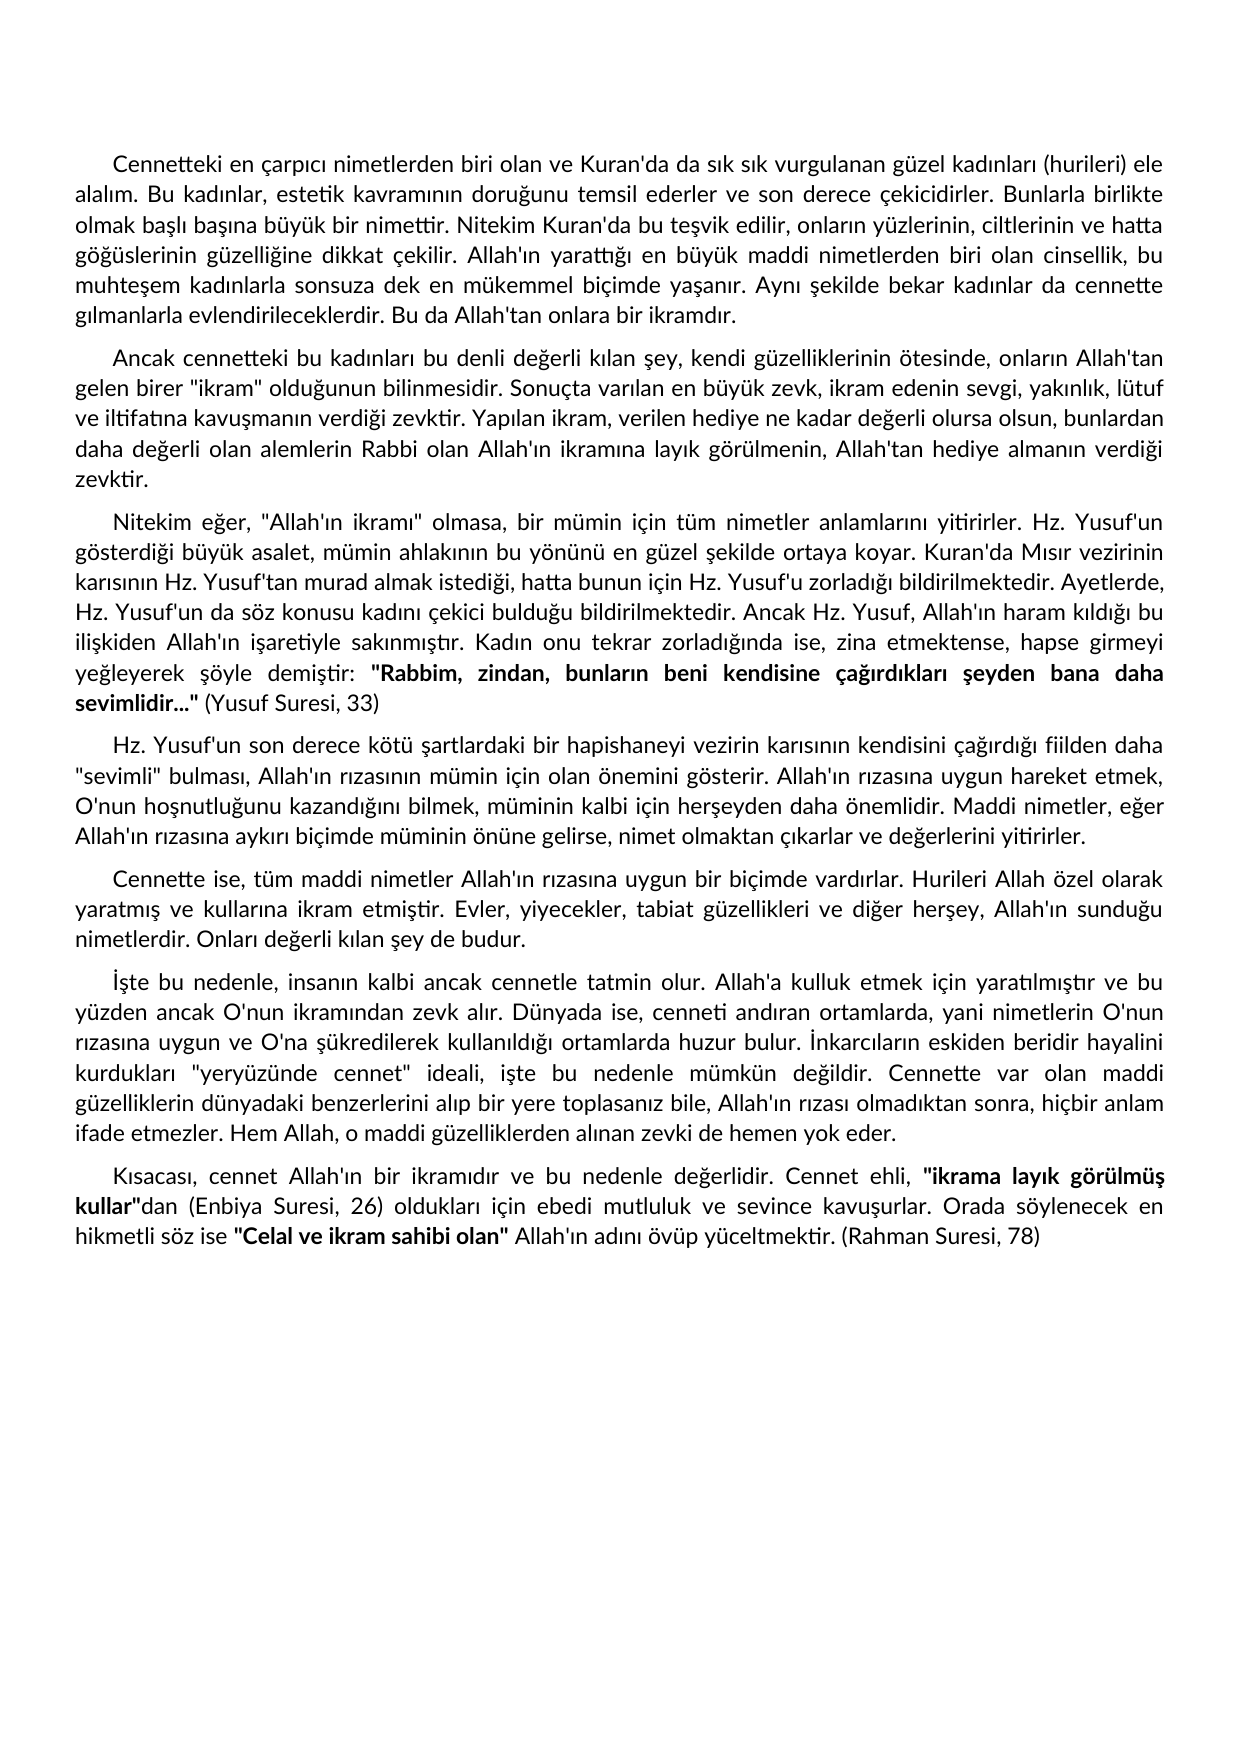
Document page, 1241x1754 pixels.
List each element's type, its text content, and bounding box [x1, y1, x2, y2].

text Kısacası, cennet Allah'ın bir ikramıdır ve bu nedenle değerlidir. Cennet ehli, "ikrama layık görülmüş kullar"dan (Enbiya Suresi, 26) oldukları için ebedi mutluluk ve sevince kavuşurlar. Orada söylenecek en hikmetli söz ise "Celal ve ikram sahibi olan" Allah'ın adını övüp yüceltmektir. (Rahman Suresi, 78) [75, 1161, 1165, 1249]
text İşte bu nedenle, insanın kalbi ancak cennetle tatmin olur. Allah'a kulluk etmek için yaratılmıştır ve bu yüzden ancak O'nun ikramından zevk alır. Dünyada ise, cenneti andıran ortamlarda, yani nimetlerin O'nun rızasına uygun ve O'na şükredilerek kullanıldığı ortamlarda huzur bulur. İnkarcıların eskiden beridir hayalini kurdukları "yeryüzünde cennet" ideali, işte bu nedenle mümkün değildir. Cennette var olan maddi güzelliklerin dünyadaki benzerlerini alıp bir yere toplasanız bile, Allah'ın rızası olmadıktan sonra, hiçbir anlam ifade etmezler. Hem Allah, o maddi güzelliklerden alınan zevki de hemen yok eder. [75, 968, 1165, 1146]
text Ancak cennetteki bu kadınları bu denli değerli kılan şey, kendi güzelliklerinin ötesinde, onların Allah'tan gelen birer "ikram" olduğunun bilinmesidir. Sonuçta varılan en büyük zevk, ikram edenin sevgi, yakınlık, lütuf ve iltifatına kavuşmanın verdiği zevktir. Yapılan ikram, verilen hediye ne kadar değerli olursa olsun, bunlardan daha değerli olan alemlerin Rabbi olan Allah'ın ikramına layık görülmenin, Allah'tan hediye almanın verdiği zevktir. [75, 344, 1165, 492]
text Cennetteki en çarpıcı nimetlerden biri olan ve Kuran'da da sık sık vurgulanan güzel kadınları (hurileri) ele alalım. Bu kadınlar, estetik kavramının doruğunu temsil ederler ve son derece çekicidirler. Bunlarla birlikte olmak başlı başına büyük bir nimettir. Nitekim Kuran'da bu teşvik edilir, onların yüzlerinin, ciltlerinin ve hatta göğüslerinin güzelliğine dikkat çekilir. Allah'ın yarattığı en büyük maddi nimetlerden biri olan cinsellik, bu muhteşem kadınlarla sonsuza dek en mükemmel biçimde yaşanır. Aynı şekilde bekar kadınlar da cennette gılmanlarla evlendirileceklerdir. Bu da Allah'tan onlara bir ikramdır. [75, 150, 1165, 328]
text Hz. Yusuf'un son derece kötü şartlardaki bir hapishaneyi vezirin karısının kendisini çağırdığı fiilden daha "sevimli" bulması, Allah'ın rızasının mümin için olan önemini gösterir. Allah'ın rızasına uygun hareket etmek, O'nun hoşnutluğunu kazandığını bilmek, müminin kalbi için herşeyden daha önemlidir. Maddi nimetler, eğer Allah'ın rızasına aykırı biçimde müminin önüne gelirse, nimet olmaktan çıkarlar ve değerlerini yitirirler. [75, 731, 1165, 849]
text Nitekim eğer, "Allah'ın ikramı" olmasa, bir mümin için tüm nimetler anlamlarını yitirirler. Hz. Yusuf'un gösterdiği büyük asalet, mümin ahlakının bu yönünü en güzel şekilde ortaya koyar. Kuran'da Mısır vezirinin karısının Hz. Yusuf'tan murad almak istediği, hatta bunun için Hz. Yusuf'u zorladığı bildirilmektedir. Ayetlerde, Hz. Yusuf'un da söz konusu kadını çekici bulduğu bildirilmektedir. Ancak Hz. Yusuf, Allah'ın haram kıldığı bu ilişkiden Allah'ın işaretiyle sakınmıştır. Kadın onu tekrar zorladığında ise, zina etmektense, hapse girmeyi yeğleyerek şöyle demiştir: "Rabbim, zindan, bunların beni kendisine çağırdıkları şeyden bana daha sevimlidir..." (Yusuf Suresi, 33) [75, 507, 1165, 716]
text Cennette ise, tüm maddi nimetler Allah'ın rızasına uygun bir biçimde vardırlar. Hurileri Allah özel olarak yaratmış ve kullarına ikram etmiştir. Evler, yiyecekler, tabiat güzellikleri ve diğer herşey, Allah'ın sunduğu nimetlerdir. Onları değerli kılan şey de budur. [75, 864, 1165, 952]
